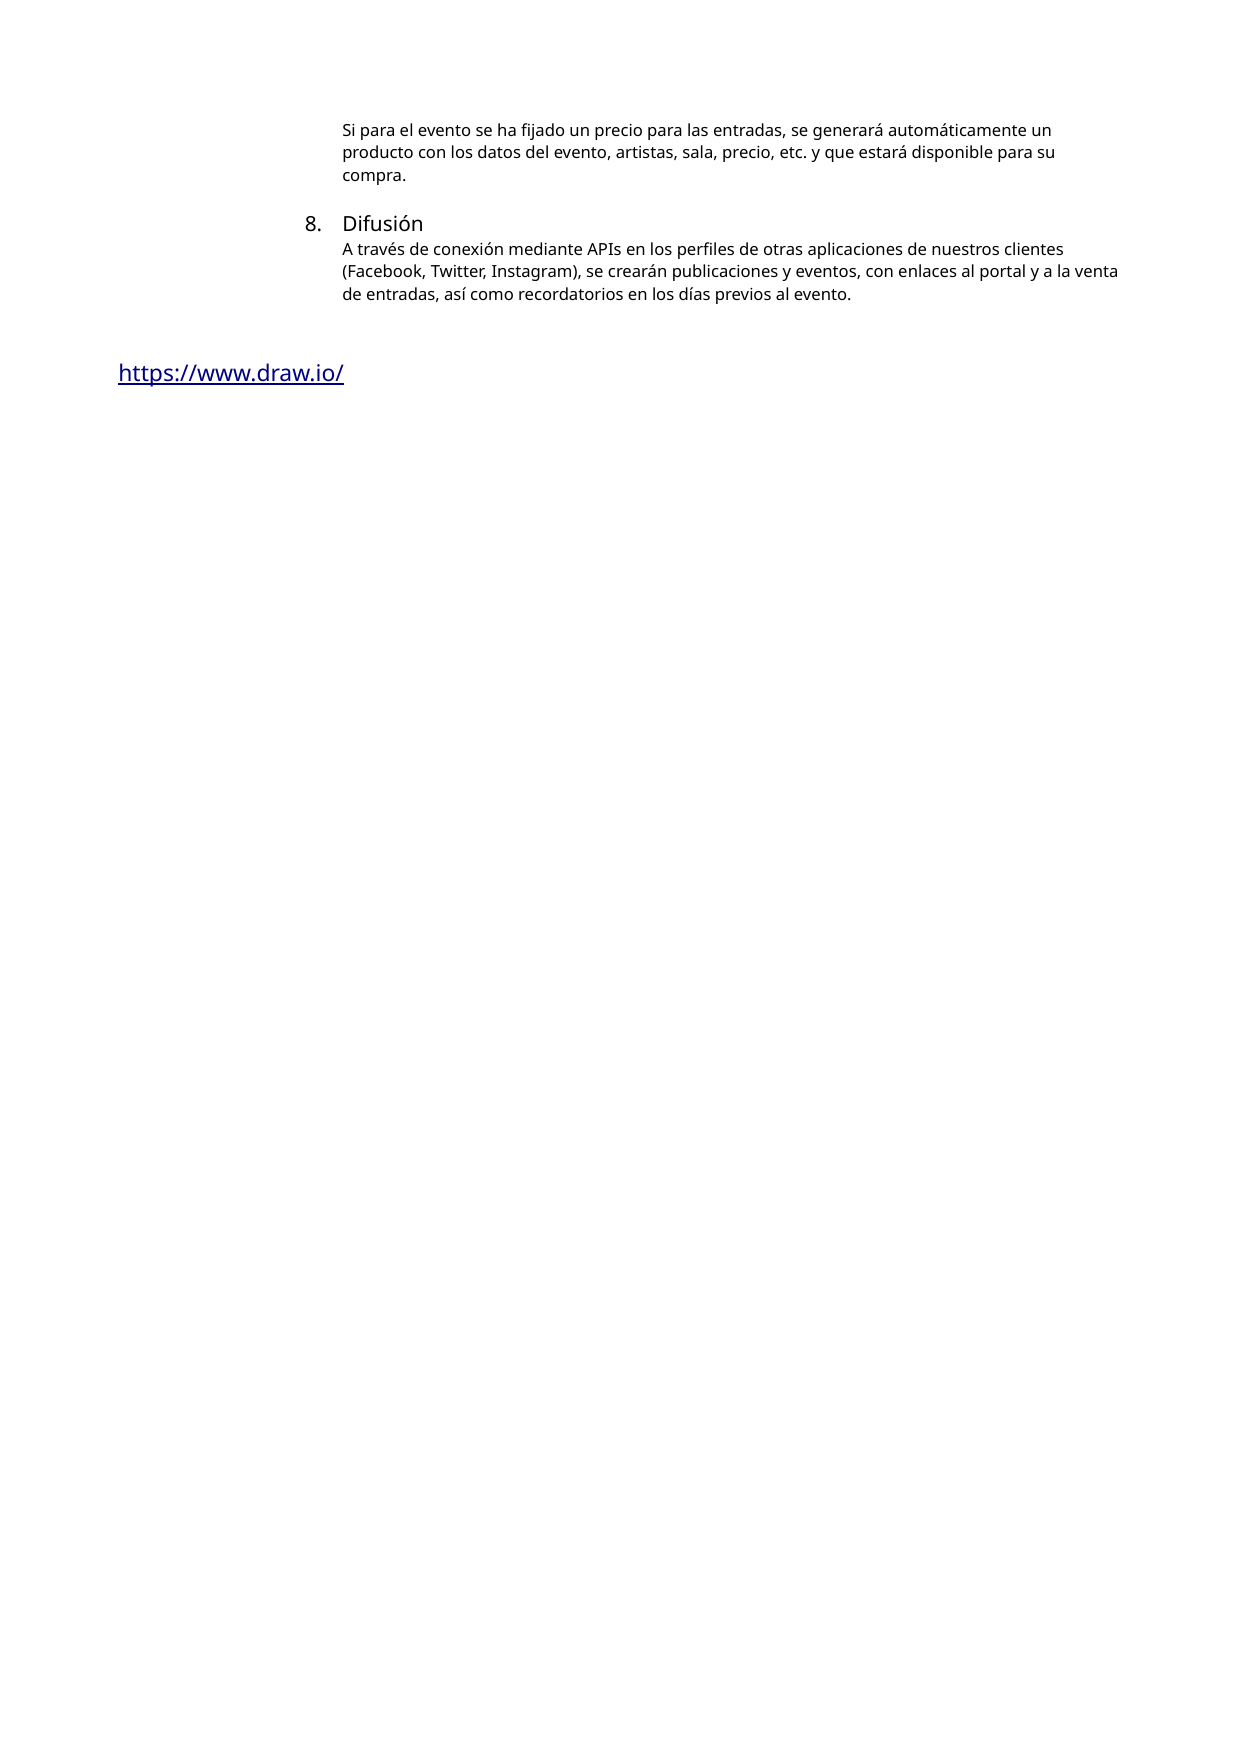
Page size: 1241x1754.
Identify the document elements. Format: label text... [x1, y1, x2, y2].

list Si para el evento se ha fijado un precio para las entradas, se generará automáticamente un producto con los datos del evento, artistas, sala, precio, etc. y que estará disponible para su compra. [304, 118, 1122, 186]
list A través de conexión mediante APIs en los perfiles de otras aplicaciones de nuestros clientes (Facebook, Twitter, Instagram), se crearán publicaciones y eventos, con enlaces al portal y a la venta de entradas, así como recordatorios en los días previos al evento. [304, 237, 1122, 306]
list Difusión [304, 209, 1122, 237]
text https://www.draw.io/ [118, 357, 1122, 388]
